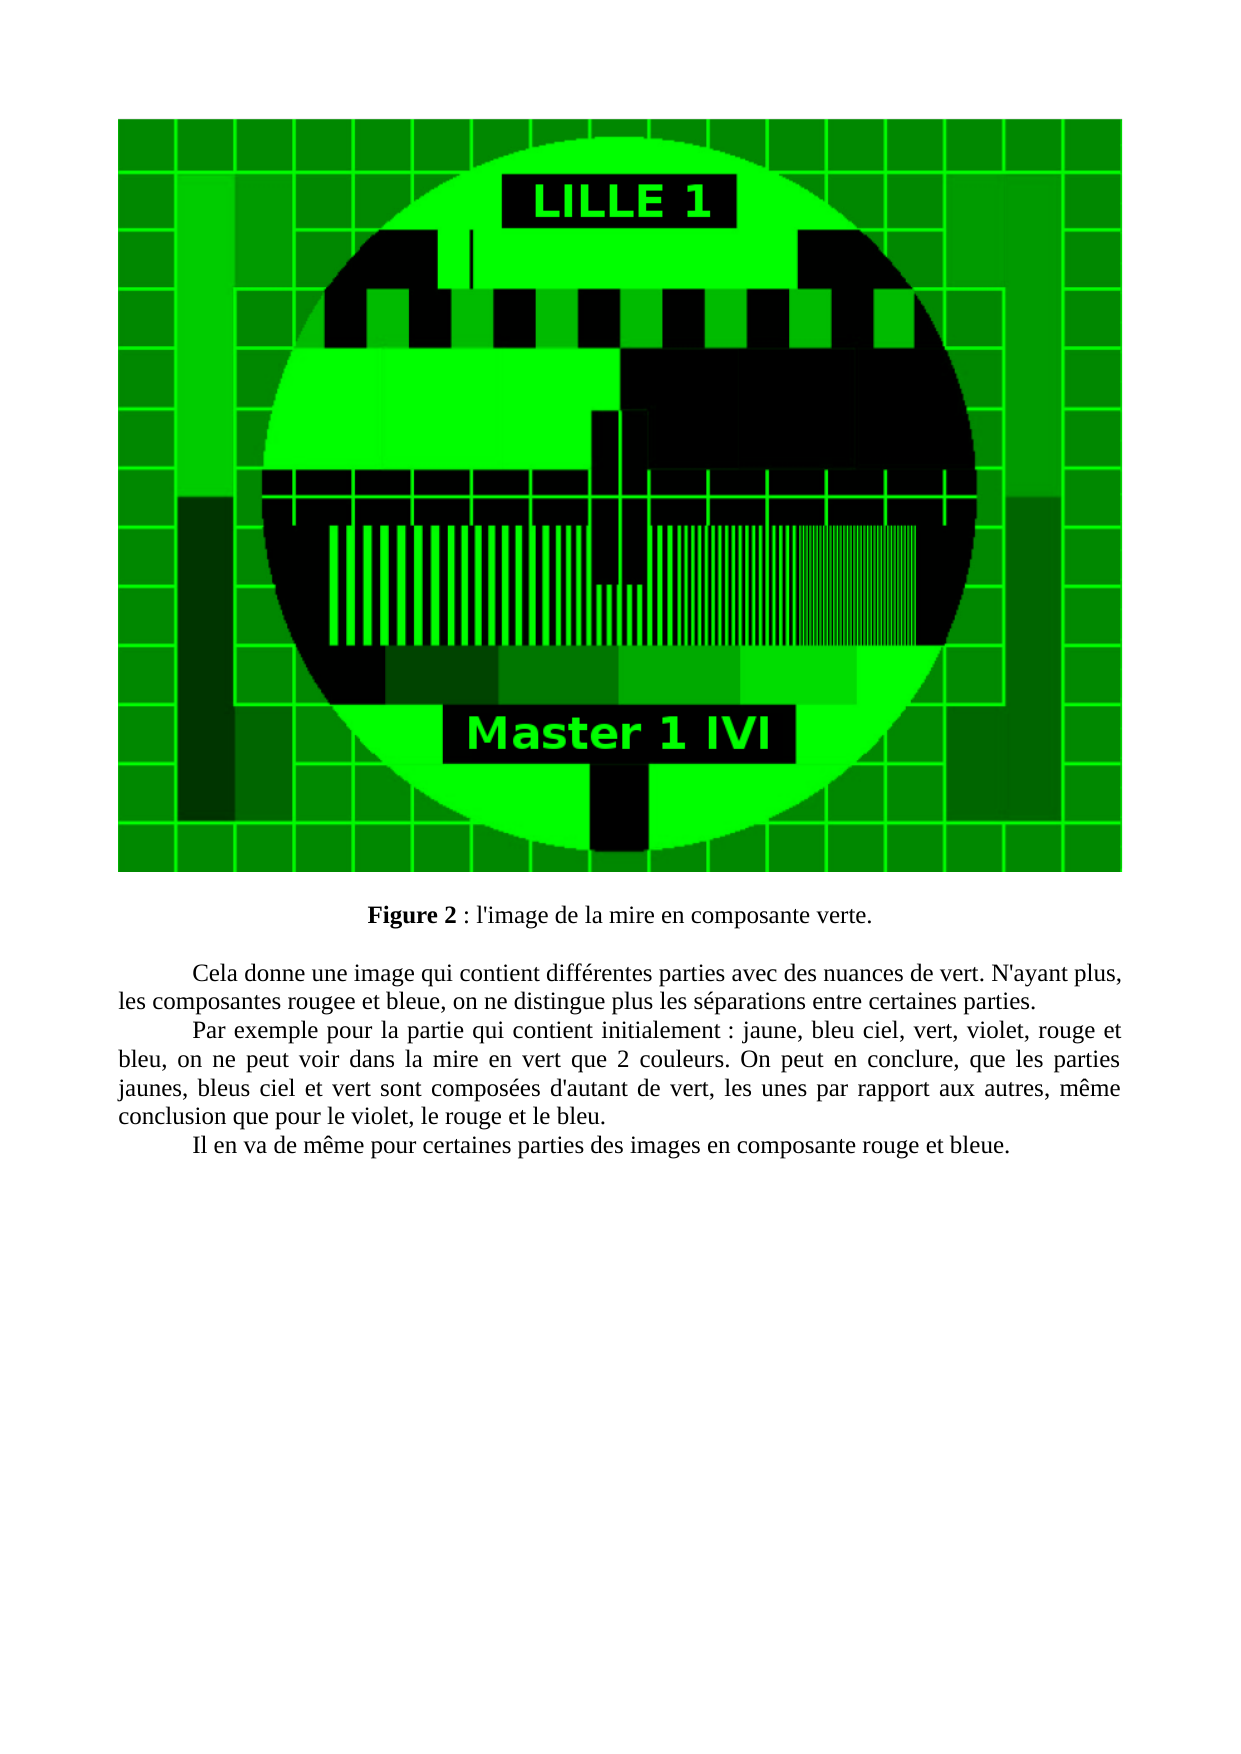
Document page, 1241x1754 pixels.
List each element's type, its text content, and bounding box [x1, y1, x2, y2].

text Figure 2 : l'image de la mire en composante verte. [118, 900, 1122, 929]
text Par exemple pour la partie qui contient initialement : jaune, bleu ciel, vert, violet, rouge et bleu, on ne peut voir dans la mire en vert que 2 couleurs. On peut en conclure, que les parties jaunes, bleus ciel et vert sont composées d'autant de vert, les unes par rapport aux autres, même conclusion que pour le violet, le rouge et le bleu. [118, 1015, 1122, 1130]
text Il en va de même pour certaines parties des images en composante rouge et bleue. [118, 1130, 1122, 1159]
picture [118, 118, 1123, 872]
text Cela donne une image qui contient différentes parties avec des nuances de vert. N'ayant plus, les composantes rougee et bleue, on ne distingue plus les séparations entre certaines parties. [118, 958, 1122, 1015]
